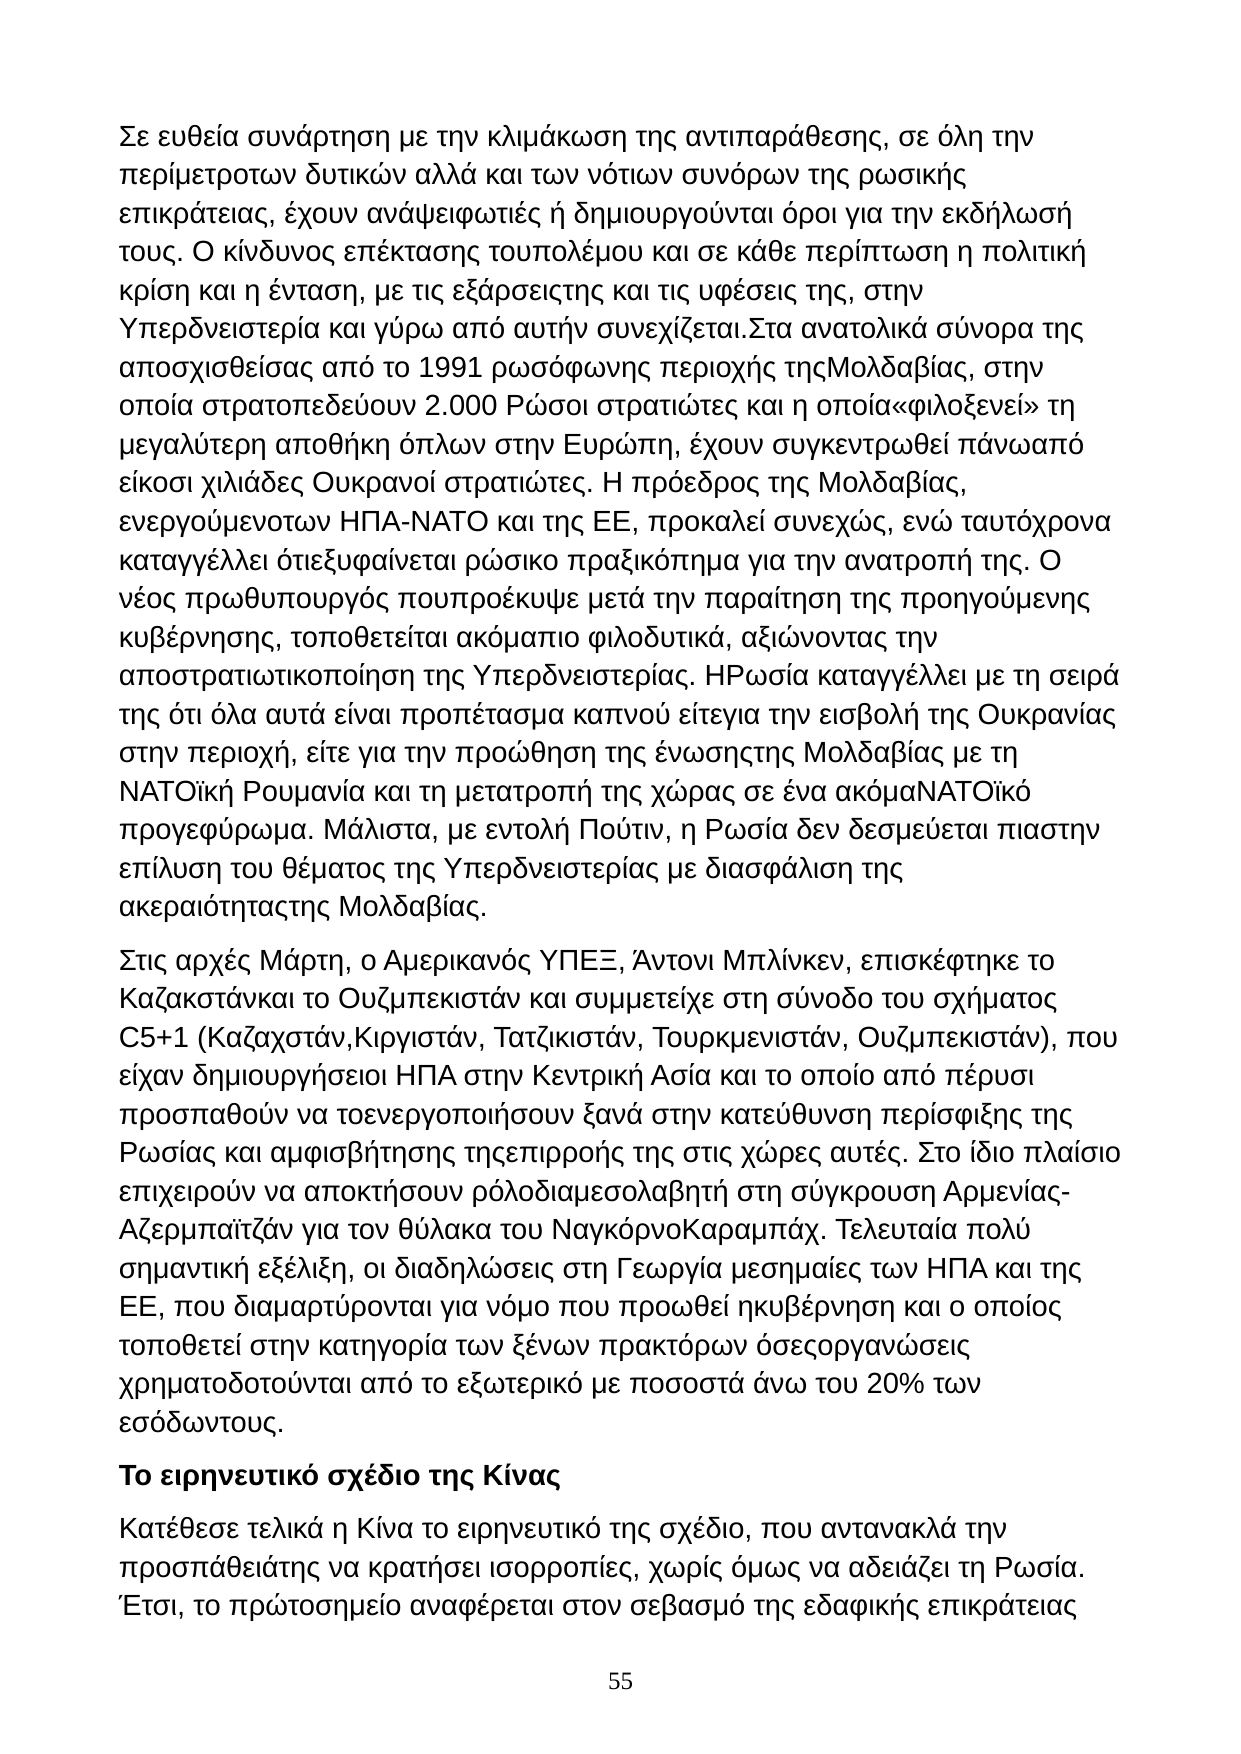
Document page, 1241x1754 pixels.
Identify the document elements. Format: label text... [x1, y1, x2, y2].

text Το ειρηνευτικό σχέδιο της Κίνας [118, 1458, 1122, 1492]
text Κατέθεσε τελικά η Κίνα το ειρηνευτικό της σχέδιο, που αντανακλά την προσπάθειάτης να κρατήσει ισορροπίες, χωρίς όμως να αδειάζει τη Ρωσία. Έτσι, το πρώτοσημείο αναφέρεται στον σεβασμό της εδαφικής επικράτειας [118, 1511, 1122, 1622]
text Στις αρχές Μάρτη, ο Αμερικανός ΥΠΕΞ, Άντονι Μπλίνκεν, επισκέφτηκε το Καζακστάνκαι το Ουζμπεκιστάν και συμμετείχε στη σύνοδο του σχήματος C5+1 (Καζαχστάν,Κιργιστάν, Τατζικιστάν, Τουρκμενιστάν, Ουζμπεκιστάν), που είχαν δημιουργήσειοι ΗΠΑ στην Κεντρική Ασία και το οποίο από πέρυσι προσπαθούν να τοενεργοποιήσουν ξανά στην κατεύθυνση περίσφιξης της Ρωσίας και αμφισβήτησης τηςεπιρροής της στις χώρες αυτές. Στο ίδιο πλαίσιο επιχειρούν να αποκτήσουν ρόλοδιαμεσολαβητή στη σύγκρουση Αρμενίας-Αζερμπαϊτζάν για τον θύλακα του ΝαγκόρνοΚαραμπάχ. Τελευταία πολύ σημαντική εξέλιξη, οι διαδηλώσεις στη Γεωργία μεσημαίες των ΗΠΑ και της ΕΕ, που διαμαρτύρονται για νόμο που προωθεί ηκυβέρνηση και ο οποίος τοποθετεί στην κατηγορία των ξένων πρακτόρων όσεςοργανώσεις χρηματοδοτούνται από το εξωτερικό με ποσοστά άνω του 20% των εσόδωντους. [118, 942, 1122, 1438]
text Σε ευθεία συνάρτηση με την κλιμάκωση της αντιπαράθεσης, σε όλη την περίμετροτων δυτικών αλλά και των νότιων συνόρων της ρωσικής επικράτειας, έχουν ανάψειφωτιές ή δημιουργούνται όροι για την εκδήλωσή τους. Ο κίνδυνος επέκτασης τουπολέμου και σε κάθε περίπτωση η πολιτική κρίση και η ένταση, με τις εξάρσειςτης και τις υφέσεις της, στην Υπερδνειστερία και γύρω από αυτήν συνεχίζεται.Στα ανατολικά σύνορα της αποσχισθείσας από το 1991 ρωσόφωνης περιοχής τηςΜολδαβίας, στην οποία στρατοπεδεύουν 2.000 Ρώσοι στρατιώτες και η οποία«φιλοξενεί» τη μεγαλύτερη αποθήκη όπλων στην Ευρώπη, έχουν συγκεντρωθεί πάνωαπό είκοσι χιλιάδες Ουκρανοί στρατιώτες. Η πρόεδρος της Μολδαβίας, ενεργούμενοτων ΗΠΑ-ΝΑΤΟ και της ΕΕ, προκαλεί συνεχώς, ενώ ταυτόχρονα καταγγέλλει ότιεξυφαίνεται ρώσικο πραξικόπημα για την ανατροπή της. Ο νέος πρωθυπουργός πουπροέκυψε μετά την παραίτηση της προηγούμενης κυβέρνησης, τοποθετείται ακόμαπιο φιλοδυτικά, αξιώνοντας την αποστρατιωτικοποίηση της Υπερδνειστερίας. ΗΡωσία καταγγέλλει με τη σειρά της ότι όλα αυτά είναι προπέτασμα καπνού είτεγια την εισβολή της Ουκρανίας στην περιοχή, είτε για την προώθηση της ένωσηςτης Μολδαβίας με τη ΝΑΤΟϊκή Ρουμανία και τη μετατροπή της χώρας σε ένα ακόμαΝΑΤΟϊκό προγεφύρωμα. Μάλιστα, με εντολή Πούτιν, η Ρωσία δεν δεσμεύεται πιαστην επίλυση του θέματος της Υπερδνειστερίας με διασφάλιση της ακεραιότηταςτης Μολδαβίας. [118, 118, 1122, 923]
